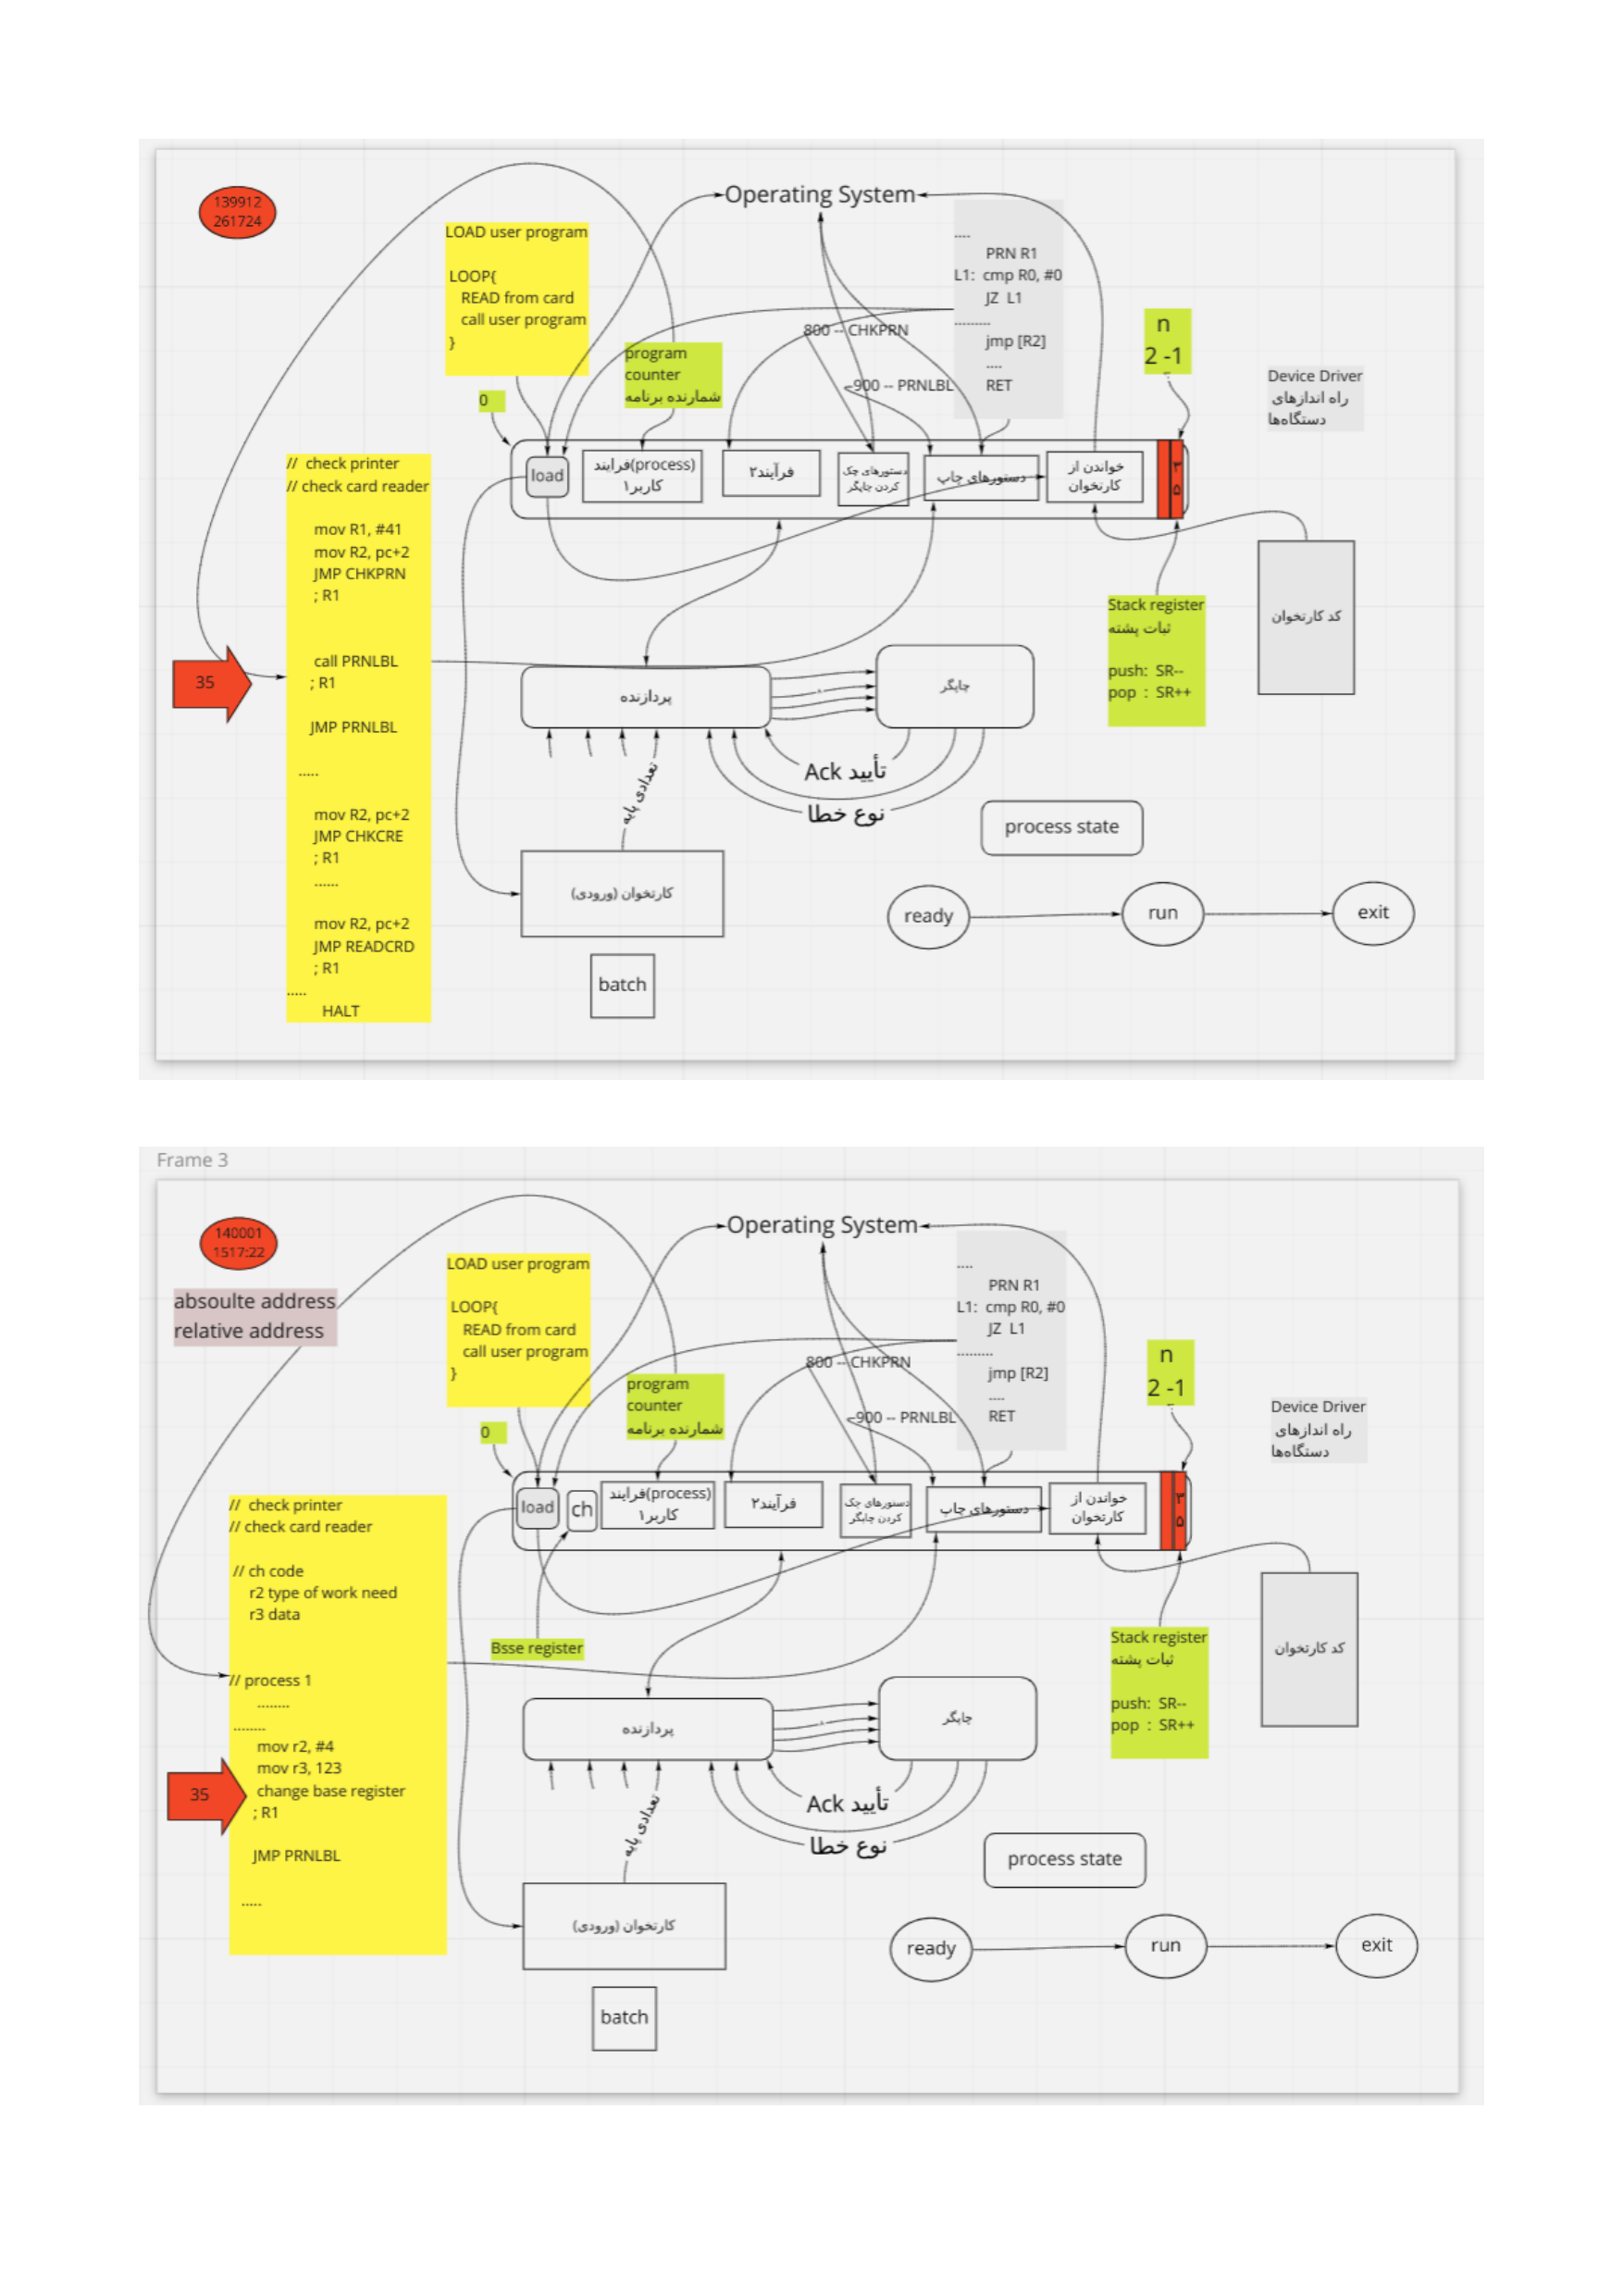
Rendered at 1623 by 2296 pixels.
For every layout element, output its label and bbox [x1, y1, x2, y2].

picture [139, 139, 1484, 1080]
picture [139, 1147, 1484, 2105]
